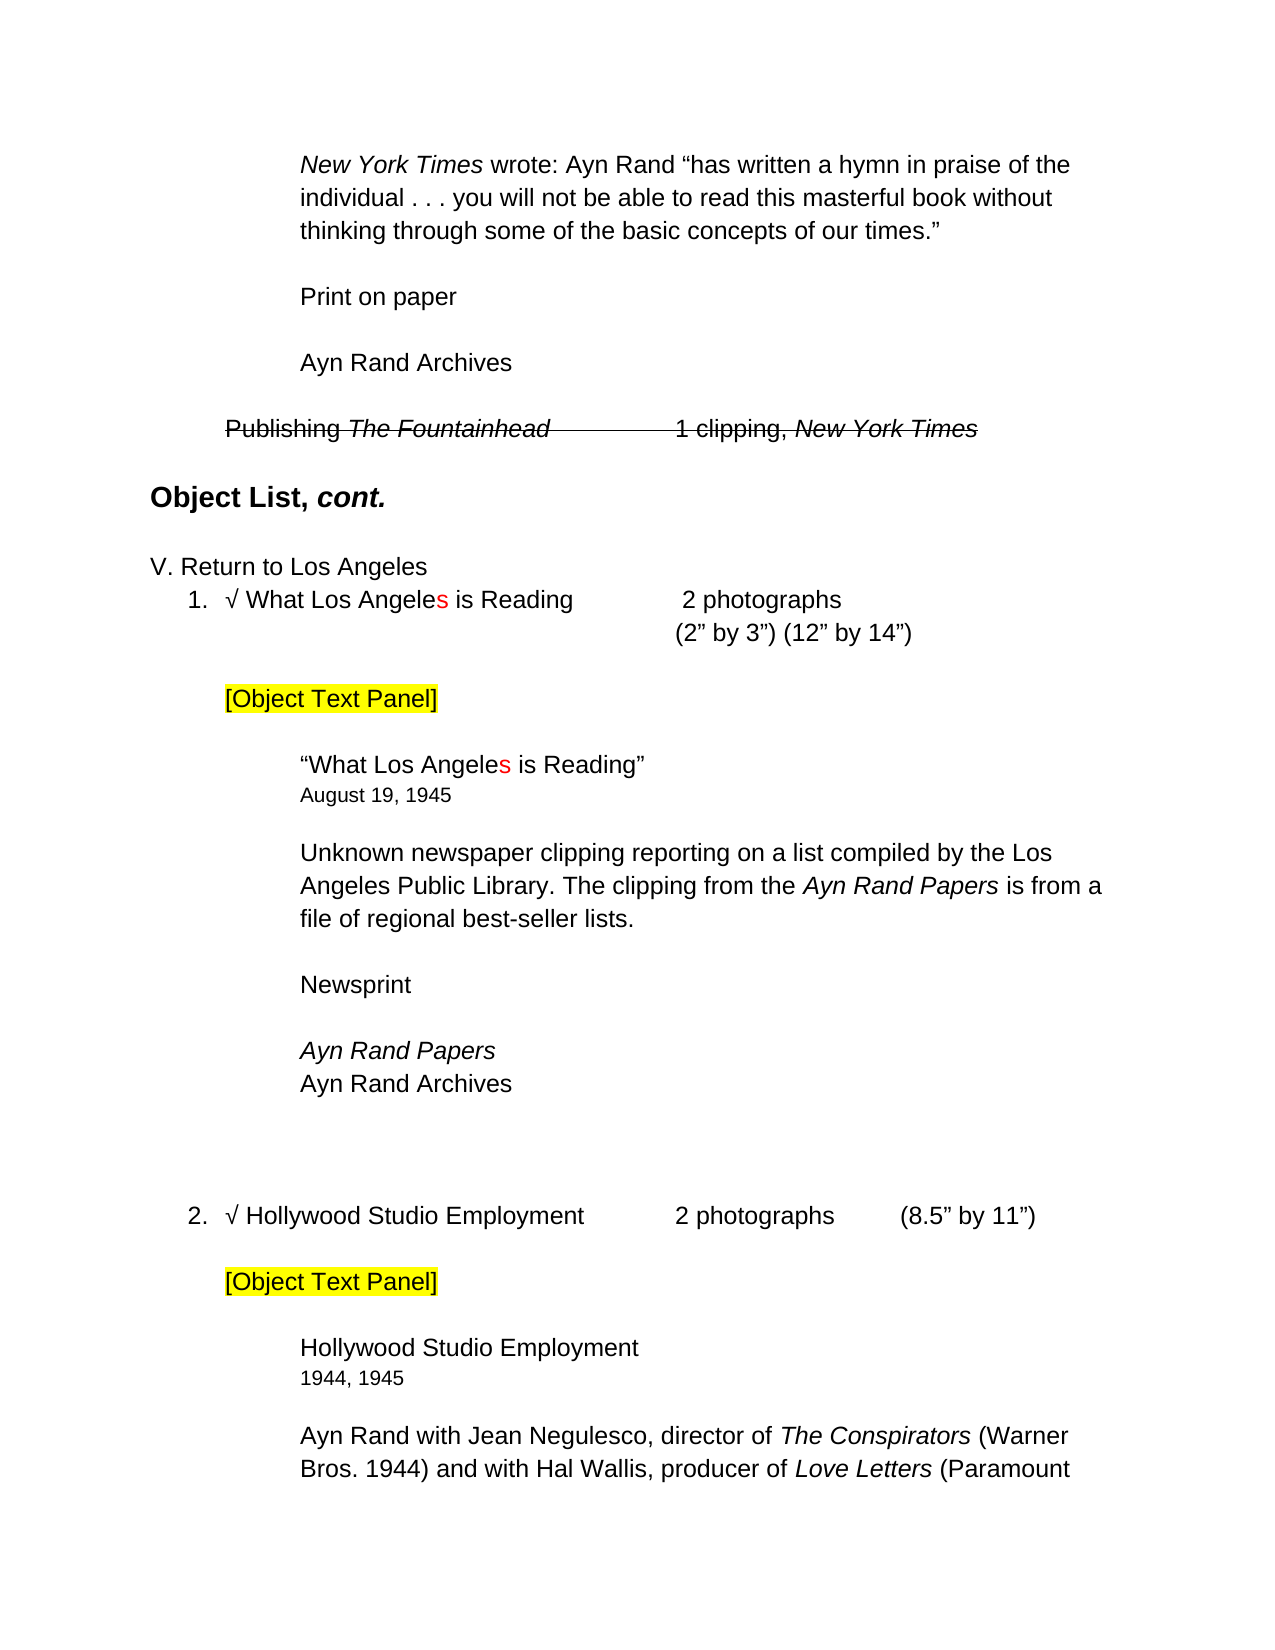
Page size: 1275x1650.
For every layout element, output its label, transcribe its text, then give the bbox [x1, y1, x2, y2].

text Unknown newspaper clipping reporting on a list compiled by the Los Angeles Public Library. The clipping from the Ayn Rand Papers is from a file of regional best-seller lists. [300, 838, 1125, 933]
text Print on paper [300, 282, 1125, 311]
text New York Times wrote: Ayn Rand “has written a hymn in praise of the individual . . . you will not be able to read this masterful book without thinking through some of the basic concepts of our times.” [300, 150, 1125, 245]
text “What Los Angeles is Reading” [225, 750, 1125, 779]
text V. Return to Los Angeles [150, 552, 1125, 581]
text Object List, cont. [150, 480, 1125, 514]
text Publishing The Fountainhead 1 clipping, New York Times [225, 414, 1125, 443]
text [Object Text Panel] [225, 684, 1125, 713]
text Newsprint [300, 970, 1125, 999]
text (2” by 3”) (12” by 14”) [600, 618, 1125, 647]
text 1944, 1945 [300, 1366, 1125, 1390]
text Ayn Rand Archives [300, 1069, 1125, 1098]
list √ Hollywood Studio Employment 2 photographs (8.5” by 11”) [187, 1201, 1125, 1230]
text August 19, 1945 [300, 783, 1125, 807]
text [Object Text Panel] [225, 1267, 1125, 1296]
text Ayn Rand with Jean Negulesco, director of The Conspirators (Warner Bros. 1944) and with Hal Wallis, producer of Love Letters (Paramount [300, 1421, 1125, 1483]
text Hollywood Studio Employment [225, 1333, 1125, 1362]
text Ayn Rand Archives [300, 348, 1125, 377]
text Ayn Rand Papers [300, 1036, 1125, 1065]
list √ What Los Angeles is Reading 2 photographs [187, 585, 1125, 613]
